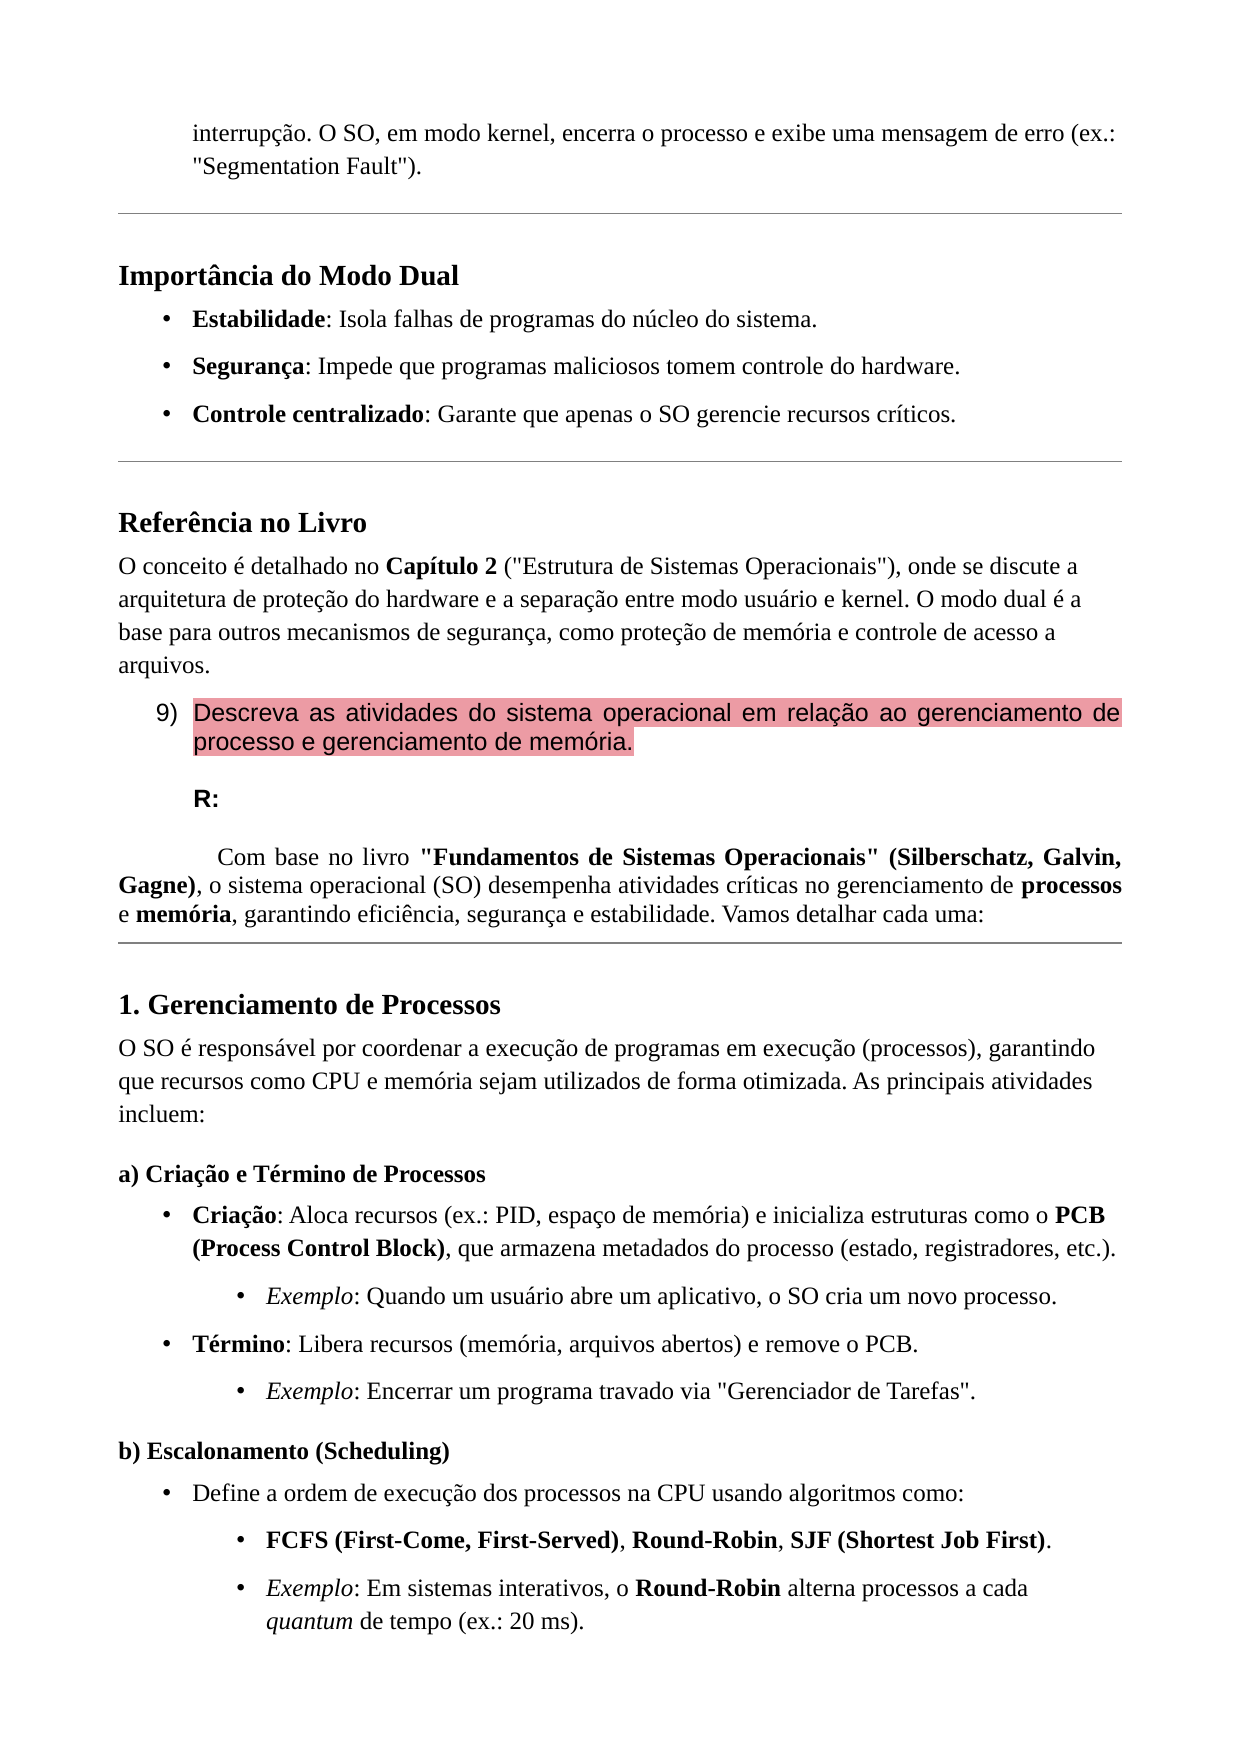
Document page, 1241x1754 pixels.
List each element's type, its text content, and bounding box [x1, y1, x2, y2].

list Segurança: Impede que programas maliciosos tomem controle do hardware. [162, 351, 1122, 380]
list interrupção. O SO, em modo kernel, encerra o processo e exibe uma mensagem de erro (ex.: "Segmentation Fault"). [162, 118, 1122, 180]
subtitle b) Escalonamento (Scheduling) [118, 1436, 1122, 1465]
text Com base no livro "Fundamentos de Sistemas Operacionais" (Silberschatz, Galvin, Gagne), o sistema operacional (SO) desempenha atividades críticas no gerenciamento de processos e memória, garantindo eficiência, segurança e estabilidade. Vamos detalhar cada uma: [118, 842, 1122, 928]
list Término: Libera recursos (memória, arquivos abertos) e remove o PCB. [162, 1329, 1122, 1357]
list Exemplo: Encerrar um programa travado via "Gerenciador de Tarefas". [236, 1376, 1122, 1405]
list Exemplo: Em sistemas interativos, o Round-Robin alterna processos a cada quantum de tempo (ex.: 20 ms). [236, 1573, 1122, 1634]
list R: [156, 784, 1122, 813]
subtitle Importância do Modo Dual [118, 258, 1122, 291]
list FCFS (First-Come, First-Served), Round-Robin, SJF (Shortest Job First). [236, 1525, 1122, 1554]
list Estabilidade: Isola falhas de programas do núcleo do sistema. [162, 304, 1122, 332]
list Controle centralizado: Garante que apenas o SO gerencie recursos críticos. [162, 399, 1122, 428]
text O conceito é detalhado no Capítulo 2 ("Estrutura de Sistemas Operacionais"), onde se discute a arquitetura de proteção do hardware e a separação entre modo usuário e kernel. O modo dual é a base para outros mecanismos de segurança, como proteção de memória e controle de acesso a arquivos. [118, 551, 1122, 679]
list Descreva as atividades do sistema operacional em relação ao gerenciamento de processo e gerenciamento de memória. [156, 698, 1122, 756]
subtitle a) Criação e Término de Processos [118, 1159, 1122, 1188]
subtitle Referência no Livro [118, 505, 1122, 539]
subtitle 1. Gerenciamento de Processos [118, 987, 1122, 1021]
list Define a ordem de execução dos processos na CPU usando algoritmos como: [162, 1478, 1122, 1506]
text O SO é responsável por coordenar a execução de programas em execução (processos), garantindo que recursos como CPU e memória sejam utilizados de forma otimizada. As principais atividades incluem: [118, 1033, 1122, 1128]
list Exemplo: Quando um usuário abre um aplicativo, o SO cria um novo processo. [236, 1281, 1122, 1310]
list Criação: Aloca recursos (ex.: PID, espaço de memória) e inicializa estruturas como o PCB (Process Control Block), que armazena metadados do processo (estado, registradores, etc.). [162, 1200, 1122, 1262]
